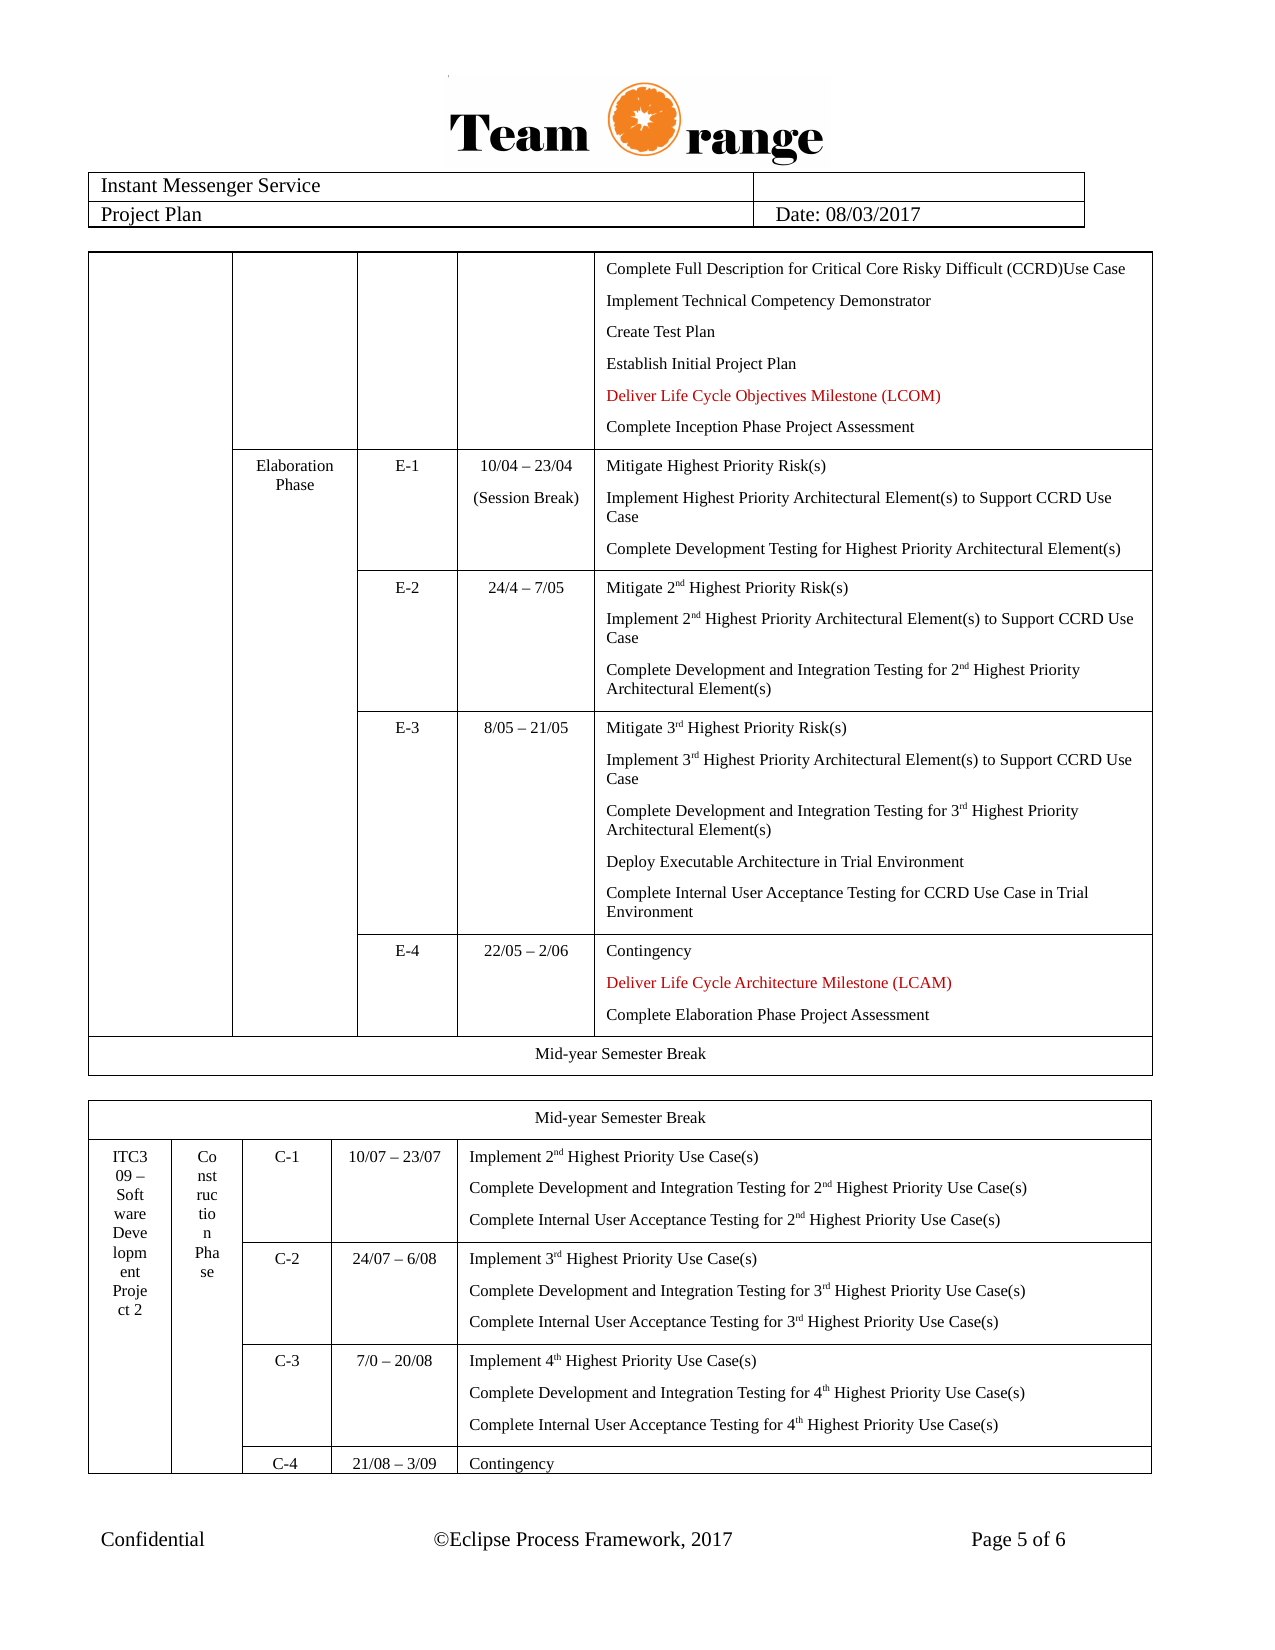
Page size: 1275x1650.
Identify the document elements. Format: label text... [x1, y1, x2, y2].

table_cell E-3 [358, 712, 457, 934]
table_cell 24/4 – 7/05 [458, 571, 594, 711]
table_cell Mid-year Semester Break [89, 1037, 1152, 1075]
table_cell 8/05 – 21/05 [458, 712, 594, 934]
table_cell [358, 253, 457, 449]
table_cell C-4 [243, 1447, 331, 1473]
table_cell [89, 253, 232, 1036]
table_cell Contingency Deliver Life Cycle Architecture Milestone (LCAM) Complete Elaboration Phase Project Assessment [595, 935, 1152, 1036]
table_cell 21/08 – 3/09 [332, 1447, 457, 1473]
table_cell C-3 [243, 1345, 331, 1446]
table_cell C-1 [243, 1140, 331, 1242]
table_cell E-4 [358, 935, 457, 1036]
table_header Mid-year Semester Break [89, 1101, 1151, 1139]
table_cell Mitigate 2nd Highest Priority Risk(s) Implement 2nd Highest Priority Architectural Element(s) to Support CCRD Use Case Complete Development and Integration Testing for 2nd Highest Priority Architectural Element(s) [595, 571, 1152, 711]
table_cell Mitigate Highest Priority Risk(s) Implement Highest Priority Architectural Element(s) to Support CCRD Use Case Complete Development Testing for Highest Priority Architectural Element(s) [595, 450, 1152, 570]
table_cell C-2 [243, 1243, 331, 1344]
table_cell 10/07 – 23/07 [332, 1140, 457, 1242]
table_cell Implement 4th Highest Priority Use Case(s) Complete Development and Integration Testing for 4th Highest Priority Use Case(s) Complete Internal User Acceptance Testing for 4th Highest Priority Use Case(s) [458, 1345, 1151, 1446]
table_cell 22/05 – 2/06 [458, 935, 594, 1036]
table_cell 10/04 – 23/04 (Session Break) [458, 450, 594, 570]
table_cell Complete Full Description for Critical Core Risky Difficult (CCRD)Use Case Implement Technical Competency Demonstrator Create Test Plan Establish Initial Project Plan Deliver Life Cycle Objectives Milestone (LCOM) Complete Inception Phase Project Assessment [595, 253, 1152, 449]
table_cell ITC309 – Software Development Project 2 [89, 1140, 171, 1473]
table_cell Mitigate 3rd Highest Priority Risk(s) Implement 3rd Highest Priority Architectural Element(s) to Support CCRD Use Case Complete Development and Integration Testing for 3rd Highest Priority Architectural Element(s) Deploy Executable Architecture in Trial Environment Complete Internal User Acceptance Testing for CCRD Use Case in Trial Environment [595, 712, 1152, 934]
table_cell 7/0 – 20/08 [332, 1345, 457, 1446]
table_cell [233, 253, 357, 449]
table_cell E-2 [358, 571, 457, 711]
table_cell E-1 [358, 450, 457, 570]
picture [444, 75, 831, 169]
table_cell Contingency [458, 1447, 1151, 1473]
table_cell Implement 2nd Highest Priority Use Case(s) Complete Development and Integration Testing for 2nd Highest Priority Use Case(s) Complete Internal User Acceptance Testing for 2nd Highest Priority Use Case(s) [458, 1140, 1151, 1242]
table_cell Construction Phase [172, 1140, 242, 1473]
table_cell 24/07 – 6/08 [332, 1243, 457, 1344]
table_cell [458, 253, 594, 449]
table_cell Elaboration Phase [233, 450, 357, 1036]
table_cell Implement 3rd Highest Priority Use Case(s) Complete Development and Integration Testing for 3rd Highest Priority Use Case(s) Complete Internal User Acceptance Testing for 3rd Highest Priority Use Case(s) [458, 1243, 1151, 1344]
